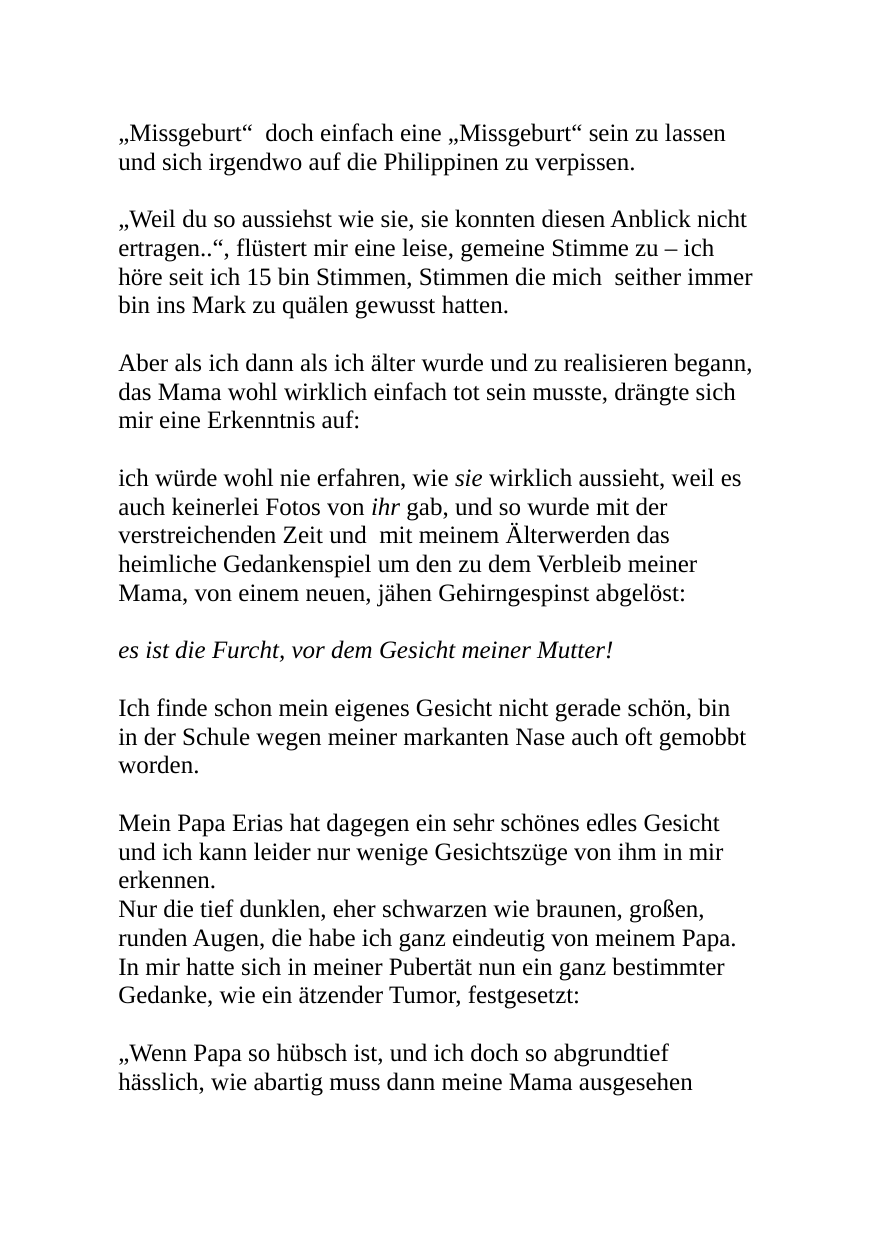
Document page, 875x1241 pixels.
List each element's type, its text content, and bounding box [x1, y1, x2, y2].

text Mein Papa Erias hat dagegen ein sehr schönes edles Gesicht und ich kann leider nur wenige Gesichtszüge von ihm in mir erkennen. [118, 808, 756, 894]
text Mama, von einem neuen, jähen Gehirngespinst abgelöst: [118, 578, 756, 607]
text „Weil du so aussiehst wie sie, sie konnten diesen Anblick nicht ertragen..“, flüstert mir eine leise, gemeine Stimme zu – ich höre seit ich 15 bin Stimmen, Stimmen die mich seither immer bin ins Mark zu quälen gewusst hatten. [118, 204, 756, 319]
text es ist die Furcht, vor dem Gesicht meiner Mutter! [118, 636, 756, 664]
text ich würde wohl nie erfahren, wie sie wirklich aussieht, weil es auch keinerlei Fotos von ihr gab, und so wurde mit der verstreichenden Zeit und mit meinem Älterwerden das heimliche Gedankenspiel um den zu dem Verbleib meiner [118, 463, 756, 578]
text „Wenn Papa so hübsch ist, und ich doch so abgrundtief hässlich, wie abartig muss dann meine Mama ausgesehen [118, 1038, 756, 1096]
text Nur die tief dunklen, eher schwarzen wie braunen, großen, runden Augen, die habe ich ganz eindeutig von meinem Papa. [118, 894, 756, 952]
text Ich finde schon mein eigenes Gesicht nicht gerade schön, bin in der Schule wegen meiner markanten Nase auch oft gemobbt worden. [118, 693, 756, 779]
text „Missgeburt“ doch einfach eine „Missgeburt“ sein zu lassen und sich irgendwo auf die Philippinen zu verpissen. [118, 118, 756, 176]
text In mir hatte sich in meiner Pubertät nun ein ganz bestimmter Gedanke, wie ein ätzender Tumor, festgesetzt: [118, 952, 756, 1009]
text Aber als ich dann als ich älter wurde und zu realisieren begann, das Mama wohl wirklich einfach tot sein musste, drängte sich mir eine Erkenntnis auf: [118, 348, 756, 434]
